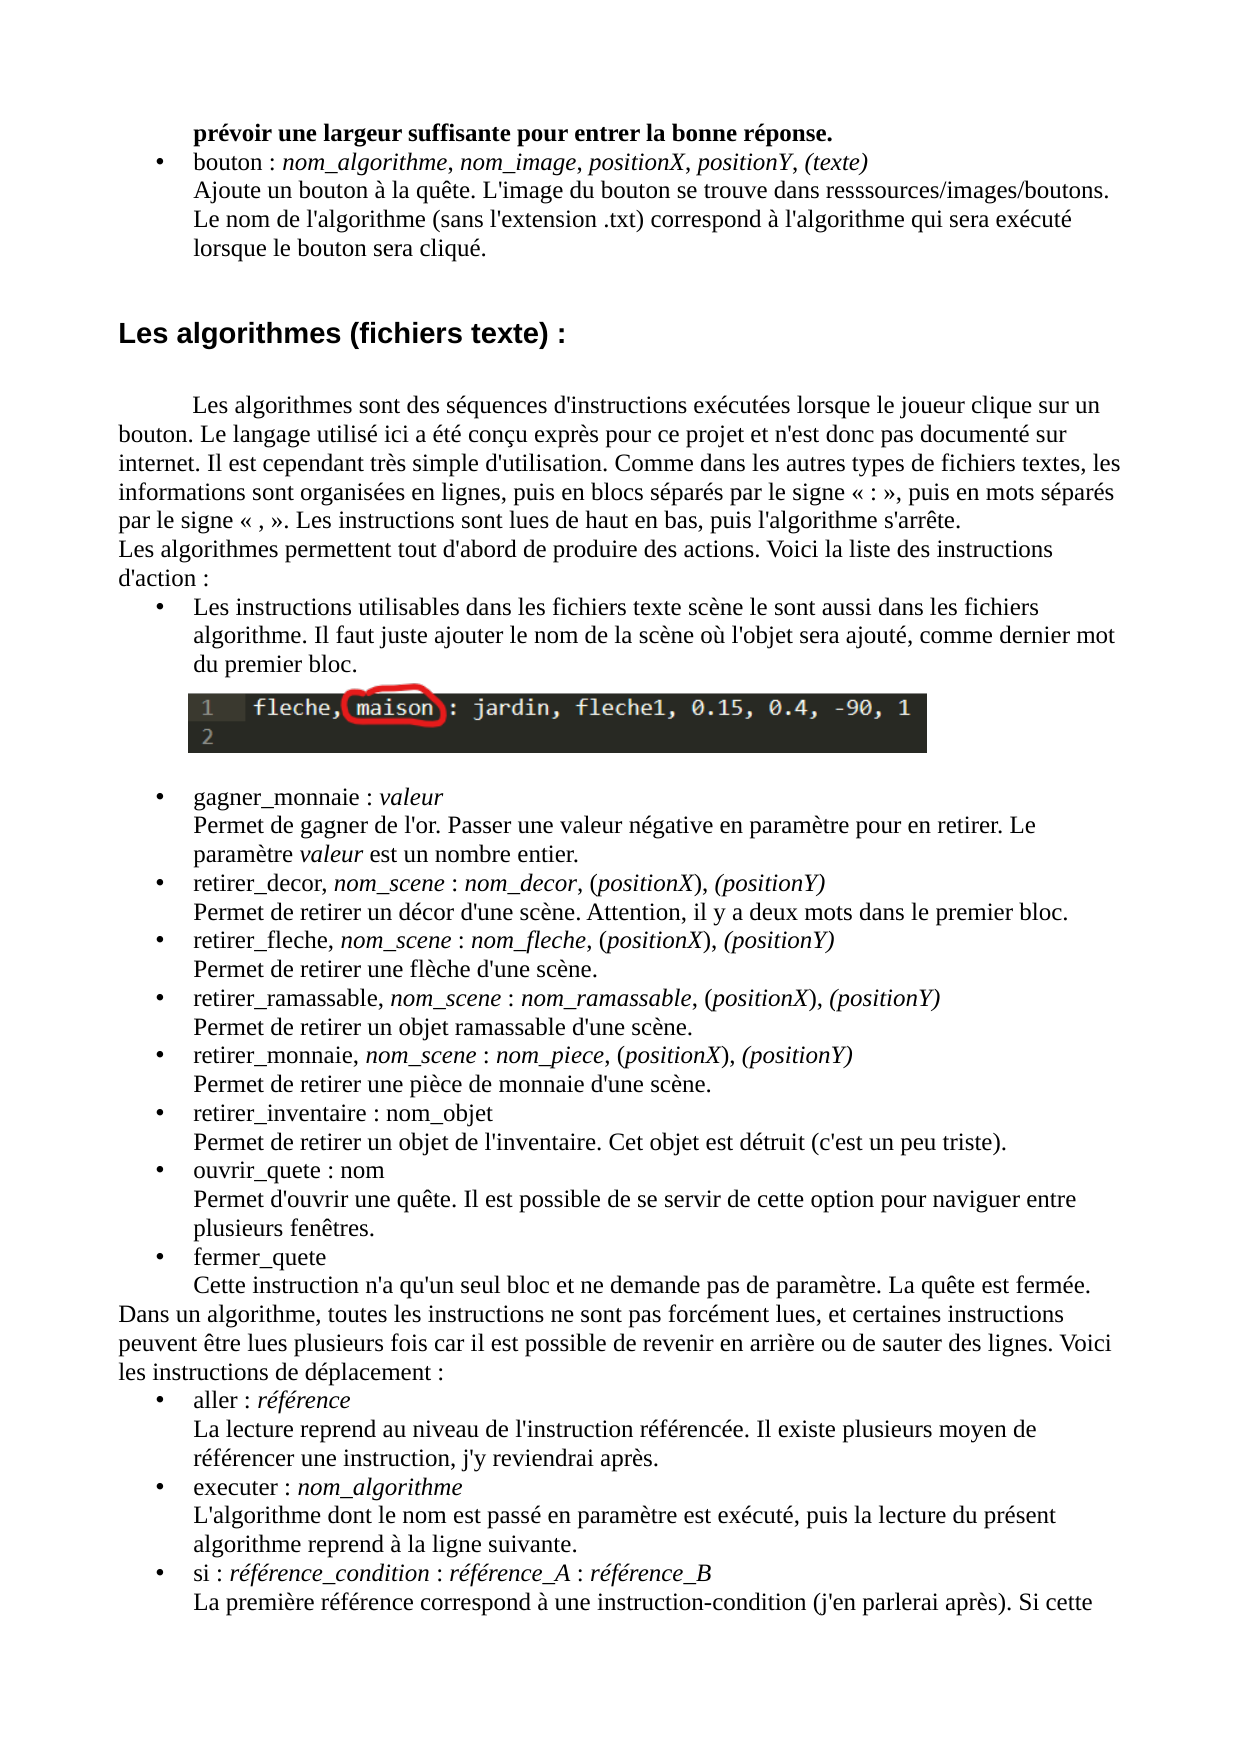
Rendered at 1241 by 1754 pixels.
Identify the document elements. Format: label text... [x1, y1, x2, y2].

list ouvrir_quete : nom Permet d'ouvrir une quête. Il est possible de se servir de cette option pour naviguer entre plusieurs fenêtres. [156, 1155, 1122, 1242]
text Dans un algorithme, toutes les instructions ne sont pas forcément lues, et certaines instructions peuvent être lues plusieurs fois car il est possible de revenir en arrière ou de sauter des lignes. Voici les instructions de déplacement : [118, 1299, 1122, 1385]
list gagner_monnaie : valeur Permet de gagner de l'or. Passer une valeur négative en paramètre pour en retirer. Le paramètre valeur est un nombre entier. [156, 782, 1122, 868]
list executer : nom_algorithme [156, 1472, 1122, 1500]
list prévoir une largeur suffisante pour entrer la bonne réponse. [156, 118, 1122, 147]
list retirer_fleche, nom_scene : nom_fleche, (positionX), (positionY) Permet de retirer une flèche d'une scène. [156, 925, 1122, 983]
list aller : référence La lecture reprend au niveau de l'instruction référencée. Il existe plusieurs moyen de référencer une instruction, j'y reviendrai après. [156, 1385, 1122, 1472]
picture [188, 681, 927, 753]
list retirer_ramassable, nom_scene : nom_ramassable, (positionX), (positionY) Permet de retirer un objet ramassable d'une scène. [156, 983, 1122, 1040]
list fermer_quete Cette instruction n'a qu'un seul bloc et ne demande pas de paramètre. La quête est fermée. [156, 1242, 1122, 1299]
text Les algorithmes permettent tout d'abord de produire des actions. Voici la liste des instructions d'action : [118, 534, 1122, 592]
list Les instructions utilisables dans les fichiers texte scène le sont aussi dans les fichiers algorithme. Il faut juste ajouter le nom de la scène où l'objet sera ajouté, comme dernier mot du premier bloc. [156, 592, 1122, 782]
list retirer_monnaie, nom_scene : nom_piece, (positionX), (positionY) Permet de retirer une pièce de monnaie d'une scène. [156, 1040, 1122, 1098]
subtitle Les algorithmes (fichiers texte) : [118, 316, 1122, 349]
list retirer_inventaire : nom_objet Permet de retirer un objet de l'inventaire. Cet objet est détruit (c'est un peu triste). [156, 1098, 1122, 1155]
text Les algorithmes sont des séquences d'instructions exécutées lorsque le joueur clique sur un bouton. Le langage utilisé ici a été conçu exprès pour ce projet et n'est donc pas documenté sur internet. Il est cependant très simple d'utilisation. Comme dans les autres types de fichiers textes, les informations sont organisées en lignes, puis en blocs séparés par le signe « : », puis en mots séparés par le signe « , ». Les instructions sont lues de haut en bas, puis l'algorithme s'arrête. [118, 390, 1122, 534]
list L'algorithme dont le nom est passé en paramètre est exécuté, puis la lecture du présent algorithme reprend à la ligne suivante. [156, 1500, 1122, 1558]
list si : référence_condition : référence_A : référence_B La première référence correspond à une instruction-condition (j'en parlerai après). Si cette [156, 1558, 1122, 1615]
list bouton : nom_algorithme, nom_image, positionX, positionY, (texte) Ajoute un bouton à la quête. L'image du bouton se trouve dans resssources/images/boutons. Le nom de l'algorithme (sans l'extension .txt) correspond à l'algorithme qui sera exécuté lorsque le bouton sera cliqué. [156, 147, 1122, 262]
list retirer_decor, nom_scene : nom_decor, (positionX), (positionY) Permet de retirer un décor d'une scène. Attention, il y a deux mots dans le premier bloc. [156, 868, 1122, 925]
